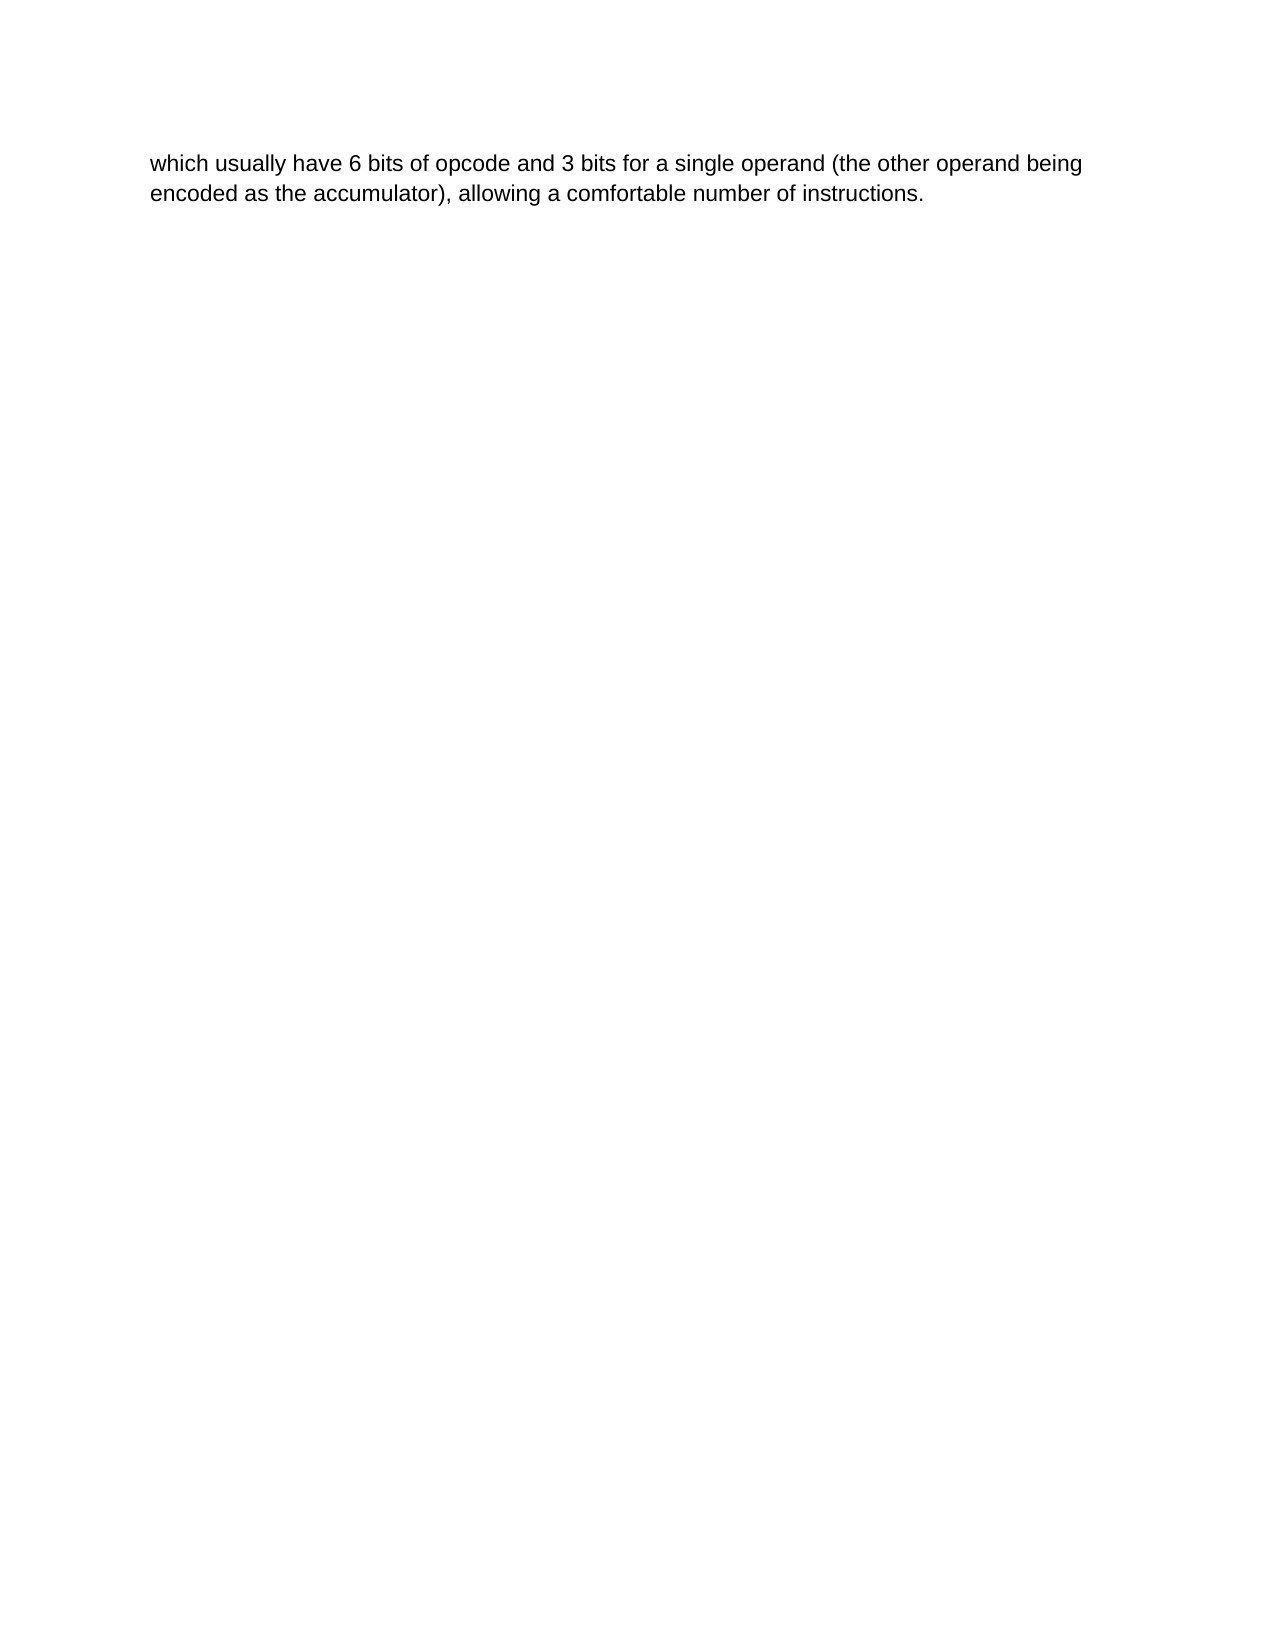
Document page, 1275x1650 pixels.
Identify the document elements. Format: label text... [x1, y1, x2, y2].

text which usually have 6 bits of opcode and 3 bits for a single operand (the other operand being encoded as the accumulator), allowing a comfortable number of instructions. [150, 150, 1125, 207]
